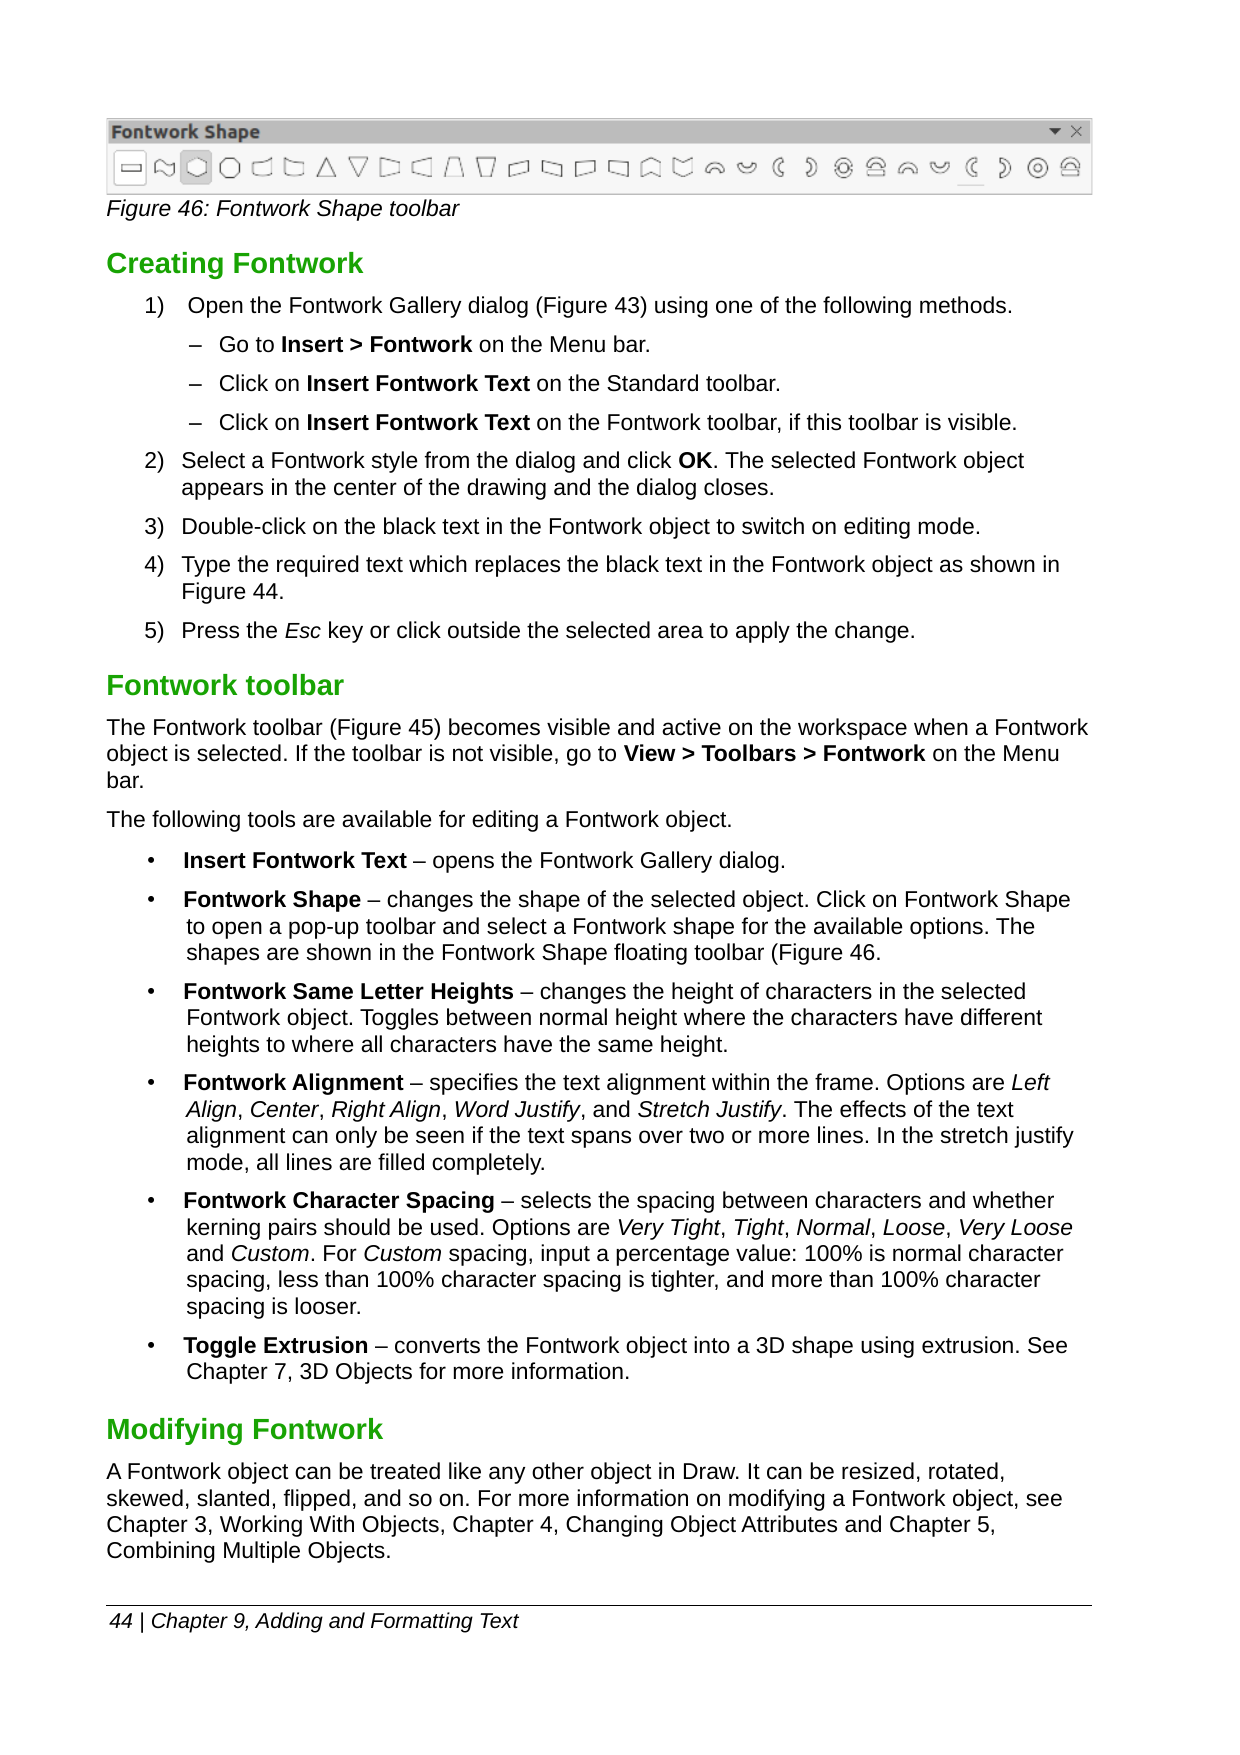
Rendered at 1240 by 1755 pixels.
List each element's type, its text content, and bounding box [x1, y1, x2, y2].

subtitle Modifying Fontwork [106, 1412, 1092, 1446]
list Open the Fontwork Gallery dialog (Figure 43) using one of the following methods. [164, 292, 1092, 318]
text The following tools are available for editing a Fontwork object. [106, 806, 1092, 832]
list Toggle Extrusion – converts the Fontwork object into a 3D shape using extrusion. See Chapter 7, 3D Objects for more information. [144, 1329, 1092, 1387]
list Fontwork Same Letter Heights – changes the height of characters in the selected Fontwork object. Toggles between normal height where the characters have different heights to where all characters have the same height. [144, 975, 1092, 1057]
list Double-click on the black text in the Fontwork object to switch on editing mode. [164, 513, 1092, 539]
list Go to Insert > Fontwork on the Menu bar. [189, 331, 1092, 357]
list Insert Fontwork Text – opens the Fontwork Gallery dialog. [144, 844, 1092, 874]
text Figure 46: Fontwork Shape toolbar [106, 195, 1093, 221]
text The Fontwork toolbar (Figure 45) becomes visible and active on the workspace when a Fontwork object is selected. If the toolbar is not visible, go to View > Toolbars > Fontwork on the Menu bar. [106, 714, 1092, 793]
list Fontwork Alignment – specifies the text alignment within the frame. Options are Left Align, Center, Right Align, Word Justify, and Stretch Justify. The effects of the text alignment can only be seen if the text spans over two or more lines. In the stretch justify mode, all lines are filled completely. [144, 1066, 1092, 1175]
picture [106, 118, 1093, 195]
list Select a Fontwork style from the dialog and click OK. The selected Fontwork object appears in the center of the drawing and the dialog closes. [164, 447, 1092, 500]
list Press the Esc key or click outside the selected area to apply the change. [164, 617, 1092, 643]
list Fontwork Character Spacing – selects the spacing between characters and whether kerning pairs should be used. Options are Very Tight, Tight, Normal, Loose, Very Loose and Custom. For Custom spacing, input a percentage value: 100% is normal character spacing, less than 100% character spacing is tighter, and more than 100% character spacing is looser. [144, 1184, 1092, 1319]
list Fontwork Shape – changes the shape of the selected object. Click on Fontwork Shape to open a pop-up toolbar and select a Fontwork shape for the available options. The shapes are shown in the Fontwork Shape floating toolbar (Figure 46. [144, 883, 1092, 965]
list Type the required text which replaces the black text in the Fontwork object as shown in Figure 44. [164, 551, 1092, 604]
list Click on Insert Fontwork Text on the Fontwork toolbar, if this toolbar is visible. [189, 408, 1092, 435]
subtitle Creating Fontwork [106, 246, 1092, 279]
text A Fontwork object can be treated like any other object in Draw. It can be resized, rotated, skewed, slanted, flipped, and so on. For more information on modifying a Fontwork object, see Chapter 3, Working With Objects, Chapter 4, Changing Object Attributes and Chapter 5, Combining Multiple Objects. [106, 1458, 1092, 1564]
subtitle Fontwork toolbar [106, 668, 1092, 702]
list Click on Insert Fontwork Text on the Standard toolbar. [189, 370, 1092, 396]
